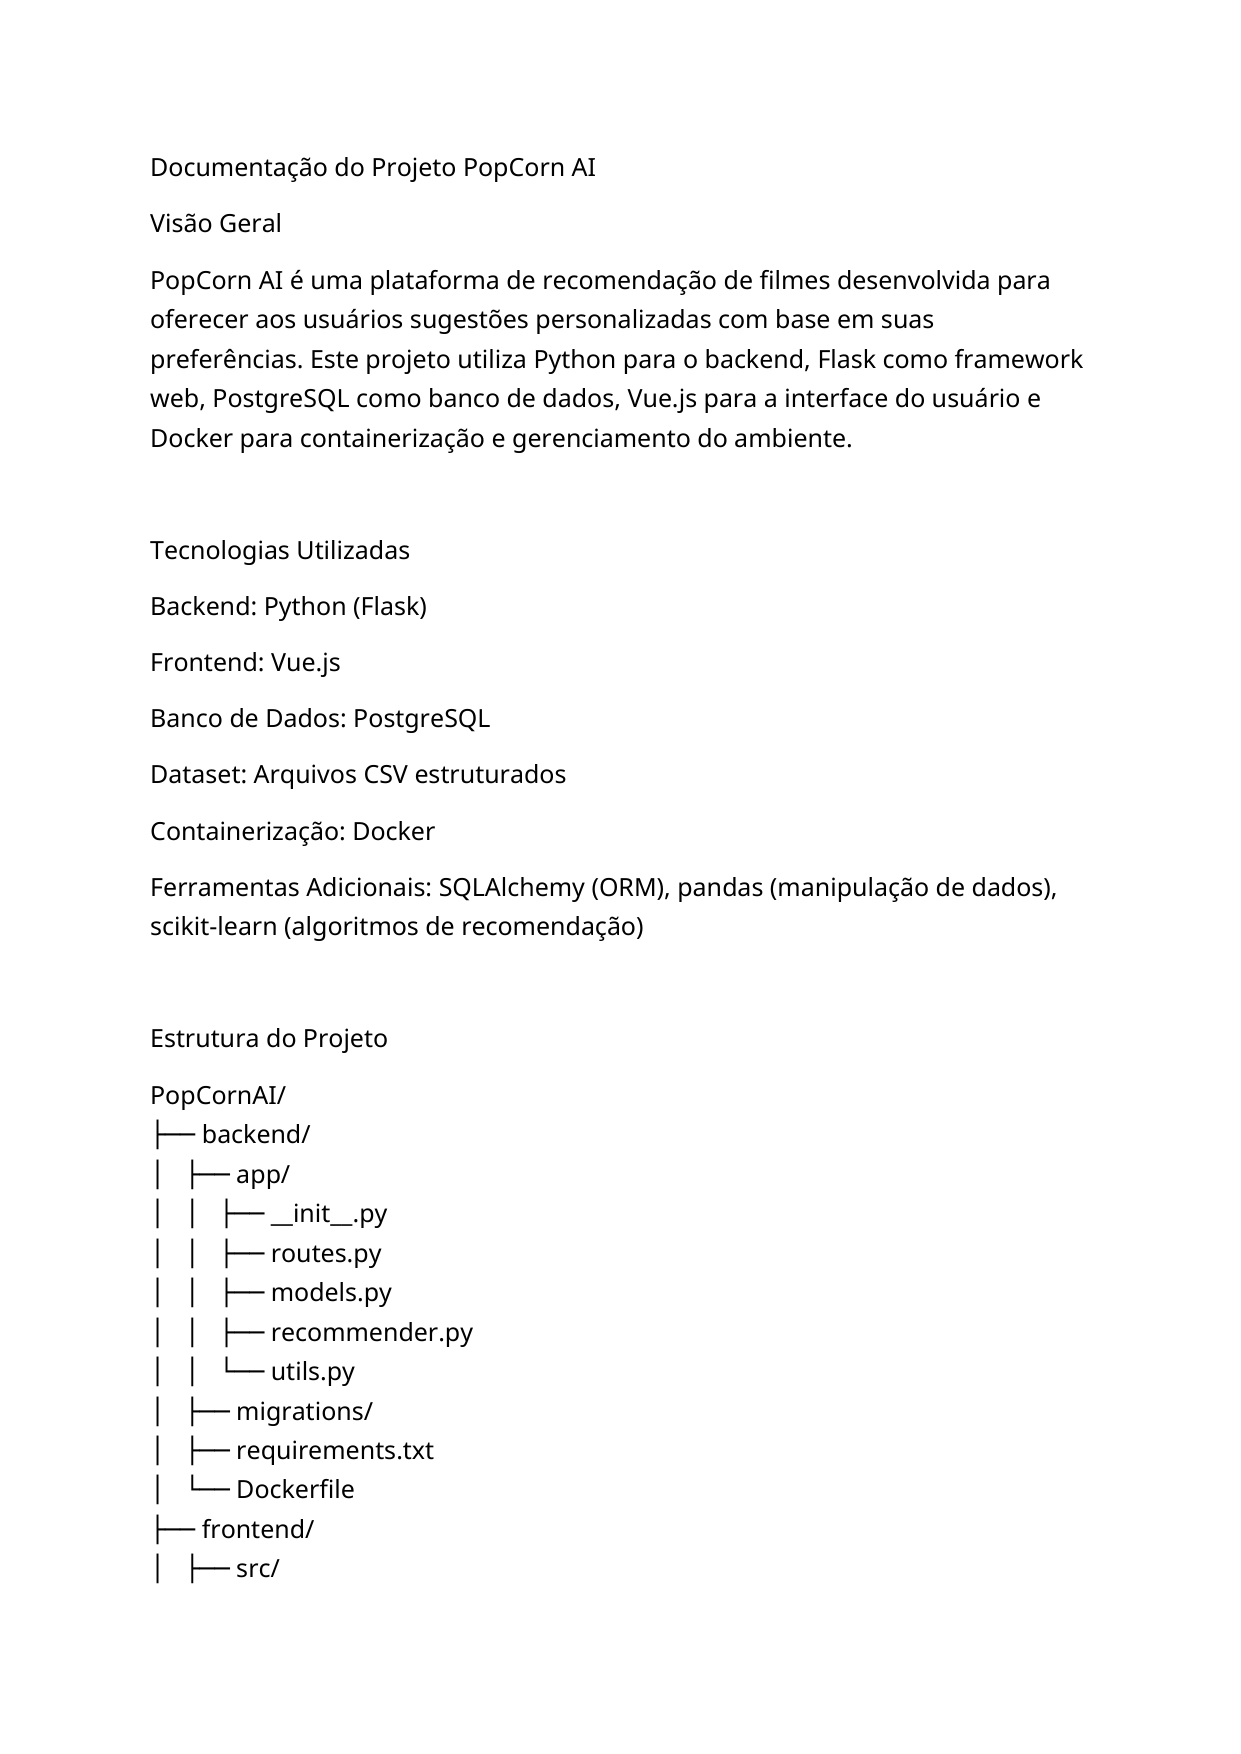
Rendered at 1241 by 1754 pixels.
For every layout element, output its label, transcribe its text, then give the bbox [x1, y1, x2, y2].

text Estrutura do Projeto [150, 1021, 1090, 1055]
text Dataset: Arquivos CSV estruturados [150, 757, 1090, 791]
text Visão Geral [150, 206, 1090, 240]
text Tecnologias Utilizadas [150, 532, 1090, 567]
text PopCorn AI é uma plataforma de recomendação de filmes desenvolvida para oferecer aos usuários sugestões personalizadas com base em suas preferências. Este projeto utiliza Python para o backend, Flask como framework web, PostgreSQL como banco de dados, Vue.js para a interface do usuário e Docker para containerização e gerenciamento do ambiente. [150, 262, 1090, 454]
text Ferramentas Adicionais: SQLAlchemy (ORM), pandas (manipulação de dados), scikit-learn (algoritmos de recomendação) [150, 869, 1090, 943]
text Banco de Dados: PostgreSQL [150, 701, 1090, 735]
text Documentação do Projeto PopCorn AI [150, 150, 1090, 184]
text Frontend: Vue.js [150, 645, 1090, 679]
text Containerização: Docker [150, 813, 1090, 847]
text PopCornAI/ ├── backend/ │ ├── app/ │ │ ├── __init__.py │ │ ├── routes.py │ │ ├── models.py │ │ ├── recommender.py │ │ └── utils.py │ ├── migrations/ │ ├── requirements.txt │ └── Dockerfile ├── frontend/ │ ├── src/ [150, 1077, 1090, 1585]
text Backend: Python (Flask) [150, 589, 1090, 623]
